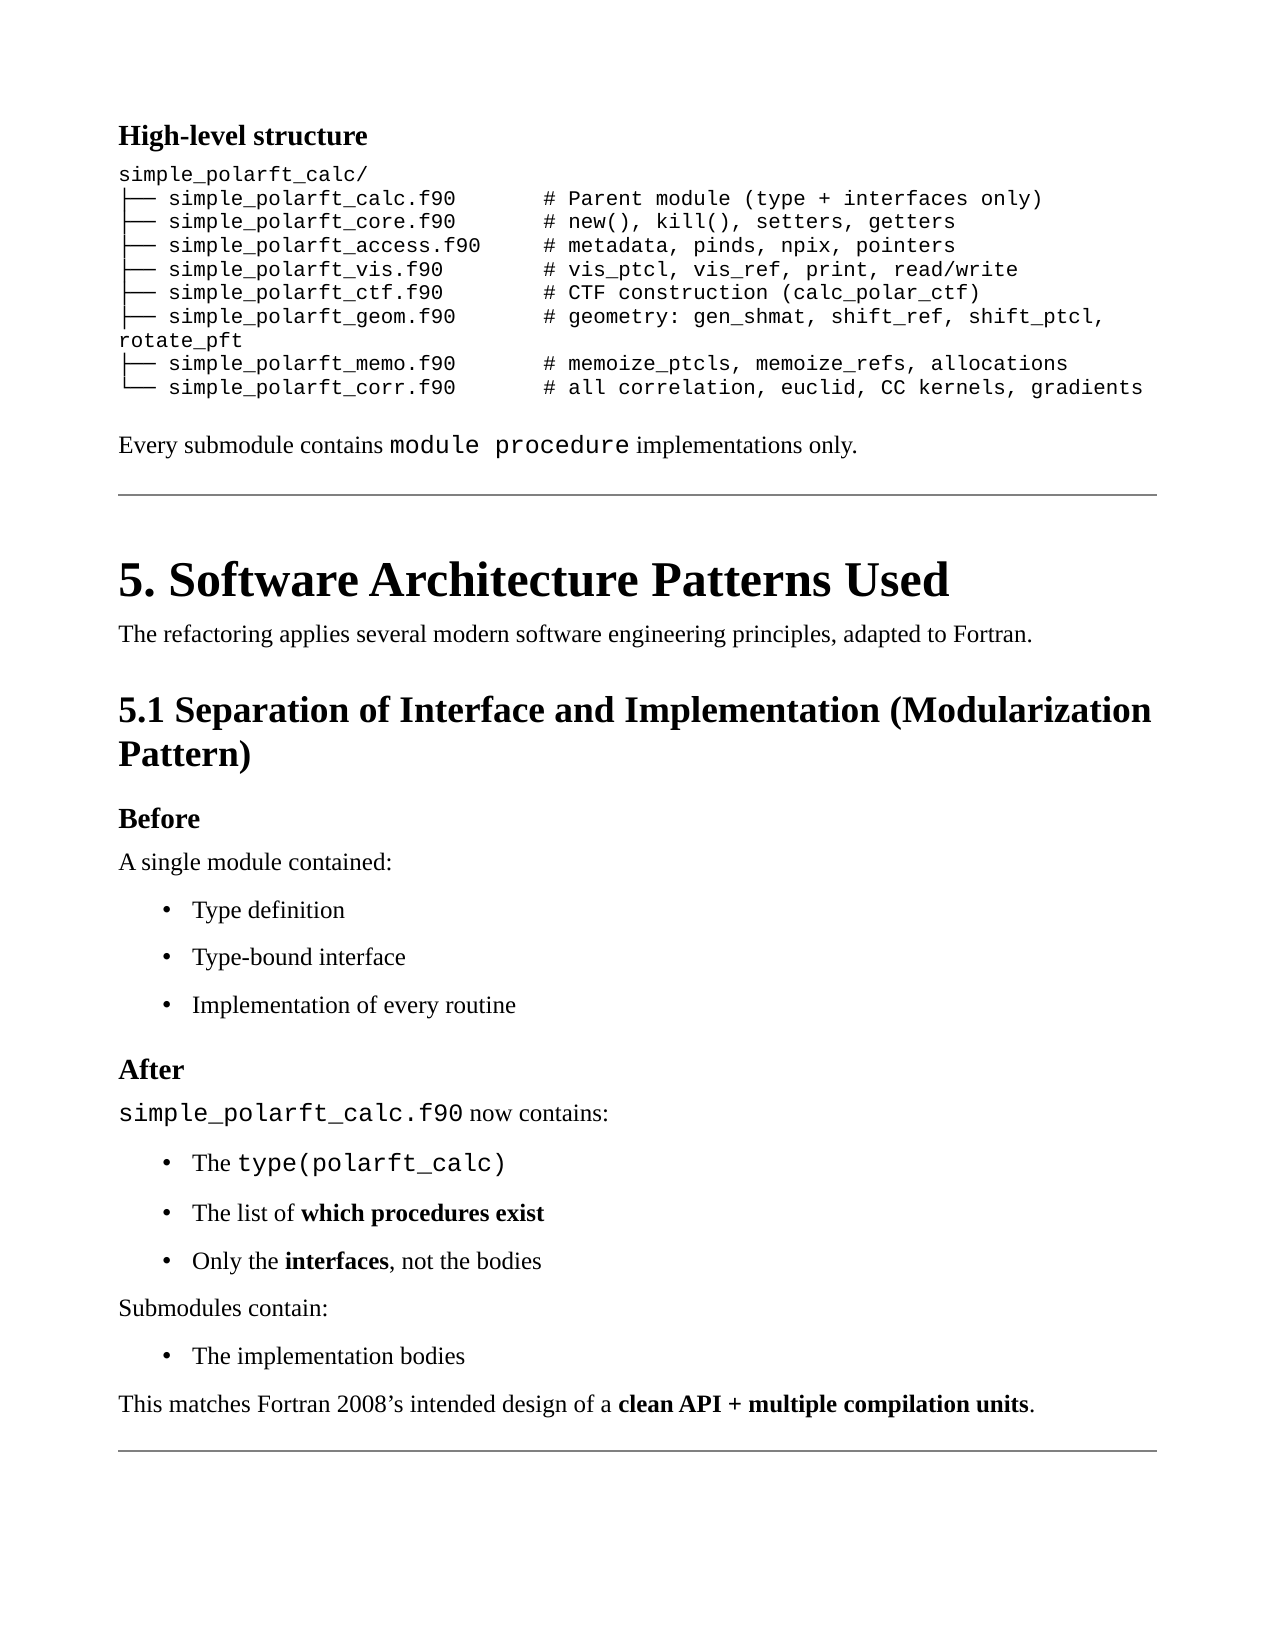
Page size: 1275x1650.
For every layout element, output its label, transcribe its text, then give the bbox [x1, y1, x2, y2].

subtitle 5.1 Separation of Interface and Implementation (Modularization Pattern) [118, 688, 1157, 774]
text Every submodule contains module procedure implementations only. [118, 430, 1157, 461]
list The implementation bodies [162, 1341, 1157, 1370]
text ├── simple_polarft_vis.f90 # vis_ptcl, vis_ref, print, read/write [125, 259, 1157, 282]
text Submodules contain: [118, 1293, 1157, 1322]
list The type(polarft_calc) [162, 1148, 1157, 1179]
text ├── simple_polarft_access.f90 # metadata, pinds, npix, pointers [118, 235, 1157, 259]
text The refactoring applies several modern software engineering principles, adapted to Fortran. [118, 619, 1157, 648]
text └── simple_polarft_corr.f90 # all correlation, euclid, CC kernels, gradients [118, 377, 1157, 401]
text ├── simple_polarft_memo.f90 # memoize_ptcls, memoize_refs, allocations [118, 353, 1157, 377]
text simple_polarft_calc.f90 now contains: [118, 1098, 1157, 1129]
text ├── simple_polarft_core.f90 # new(), kill(), setters, getters [118, 211, 1157, 235]
list The list of which procedures exist [162, 1198, 1157, 1227]
text ├── simple_polarft_geom.f90 # geometry: gen_shmat, shift_ref, shift_ptcl, rotate_pft [118, 306, 1157, 353]
list Implementation of every routine [162, 990, 1157, 1019]
text A single module contained: [118, 847, 1157, 876]
list Type-bound interface [162, 942, 1157, 971]
text ├── simple_polarft_ctf.f90 # CTF construction (calc_polar_ctf) [118, 282, 1157, 306]
text simple_polarft_calc/ [118, 164, 1157, 188]
text This matches Fortran 2008’s intended design of a clean API + multiple compilation units. [118, 1389, 1157, 1417]
text ├── simple_polarft_calc.f90 # Parent module (type + interfaces only) [125, 188, 1157, 211]
list Only the interfaces, not the bodies [162, 1246, 1157, 1274]
subtitle Before [118, 801, 1157, 835]
subtitle 5. Software Architecture Patterns Used [118, 549, 1157, 607]
list Type definition [162, 895, 1157, 923]
subtitle After [118, 1052, 1157, 1086]
subtitle High-level structure [118, 118, 1157, 152]
